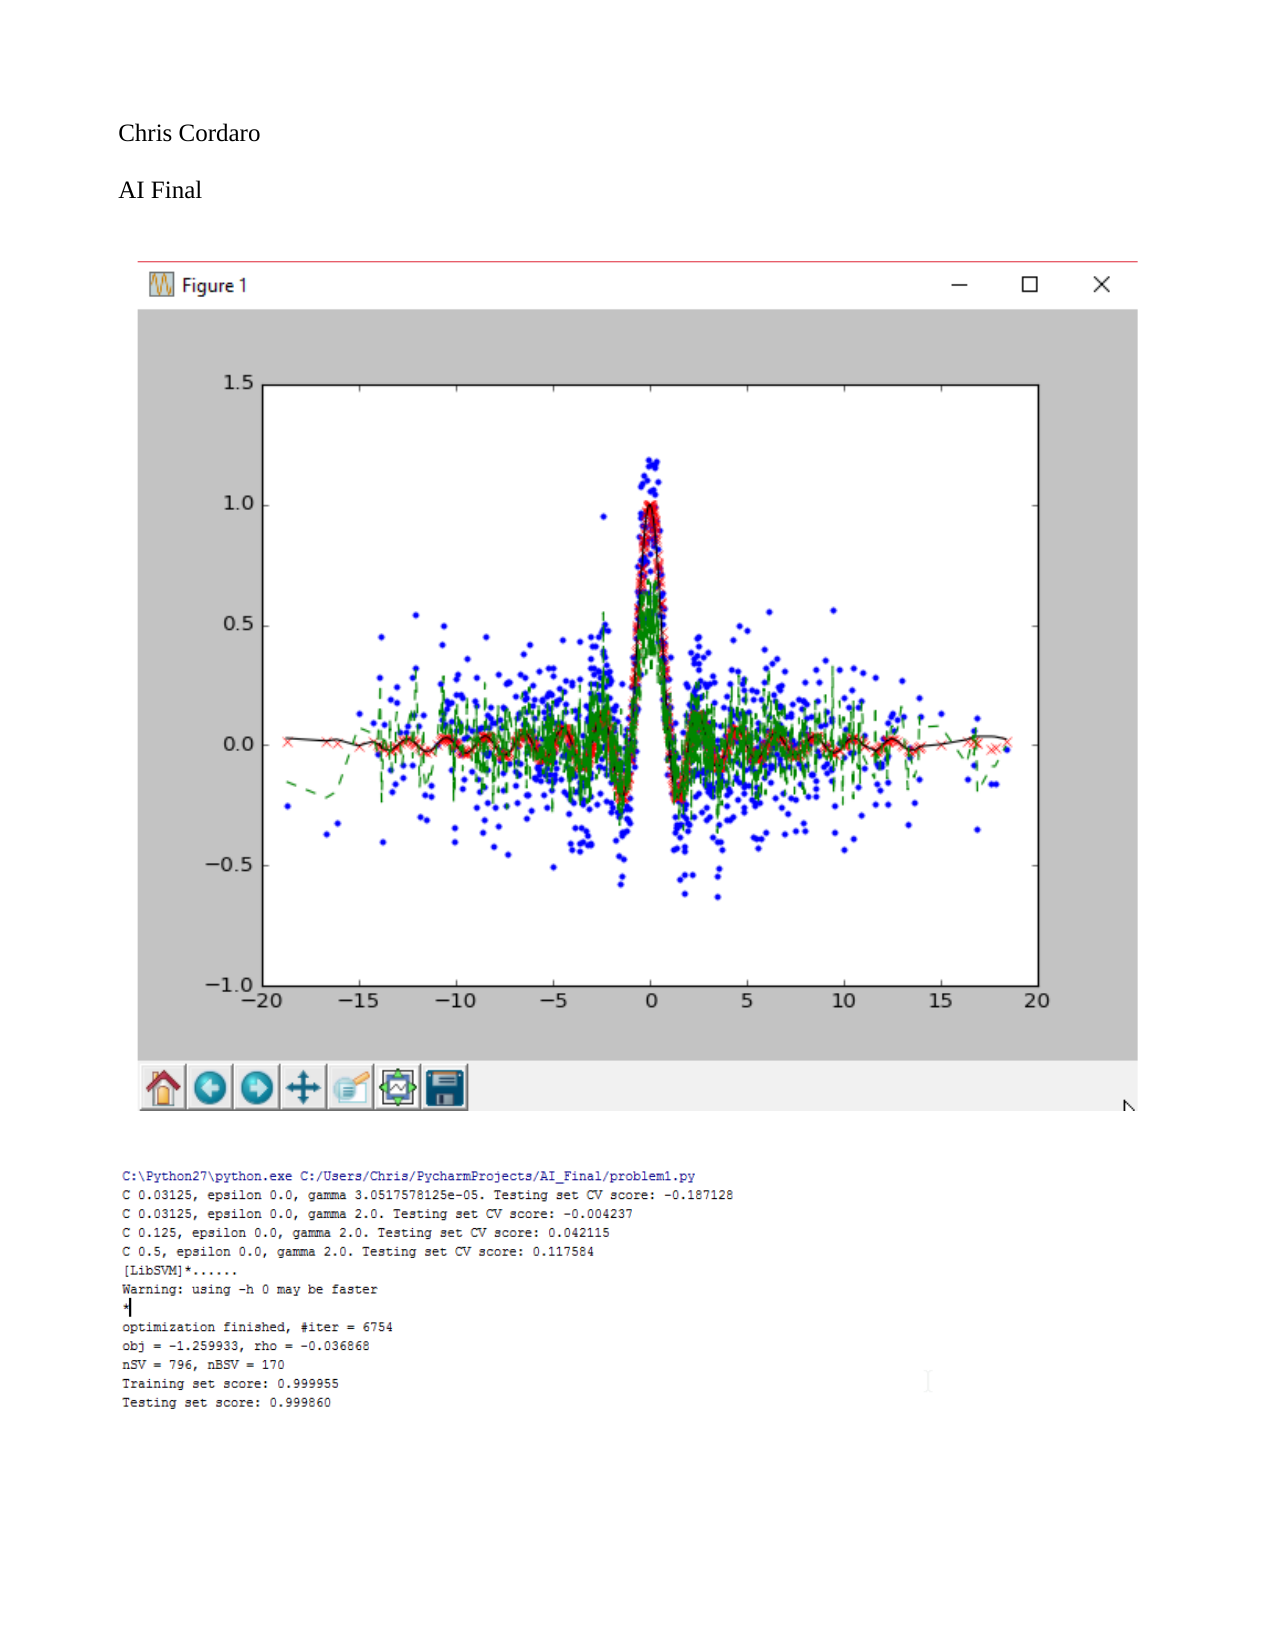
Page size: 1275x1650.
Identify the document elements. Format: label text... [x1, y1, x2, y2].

text AI Final [118, 176, 1157, 204]
text Chris Cordaro [118, 118, 1157, 147]
picture [137, 261, 1138, 1111]
picture [118, 1167, 1157, 1450]
